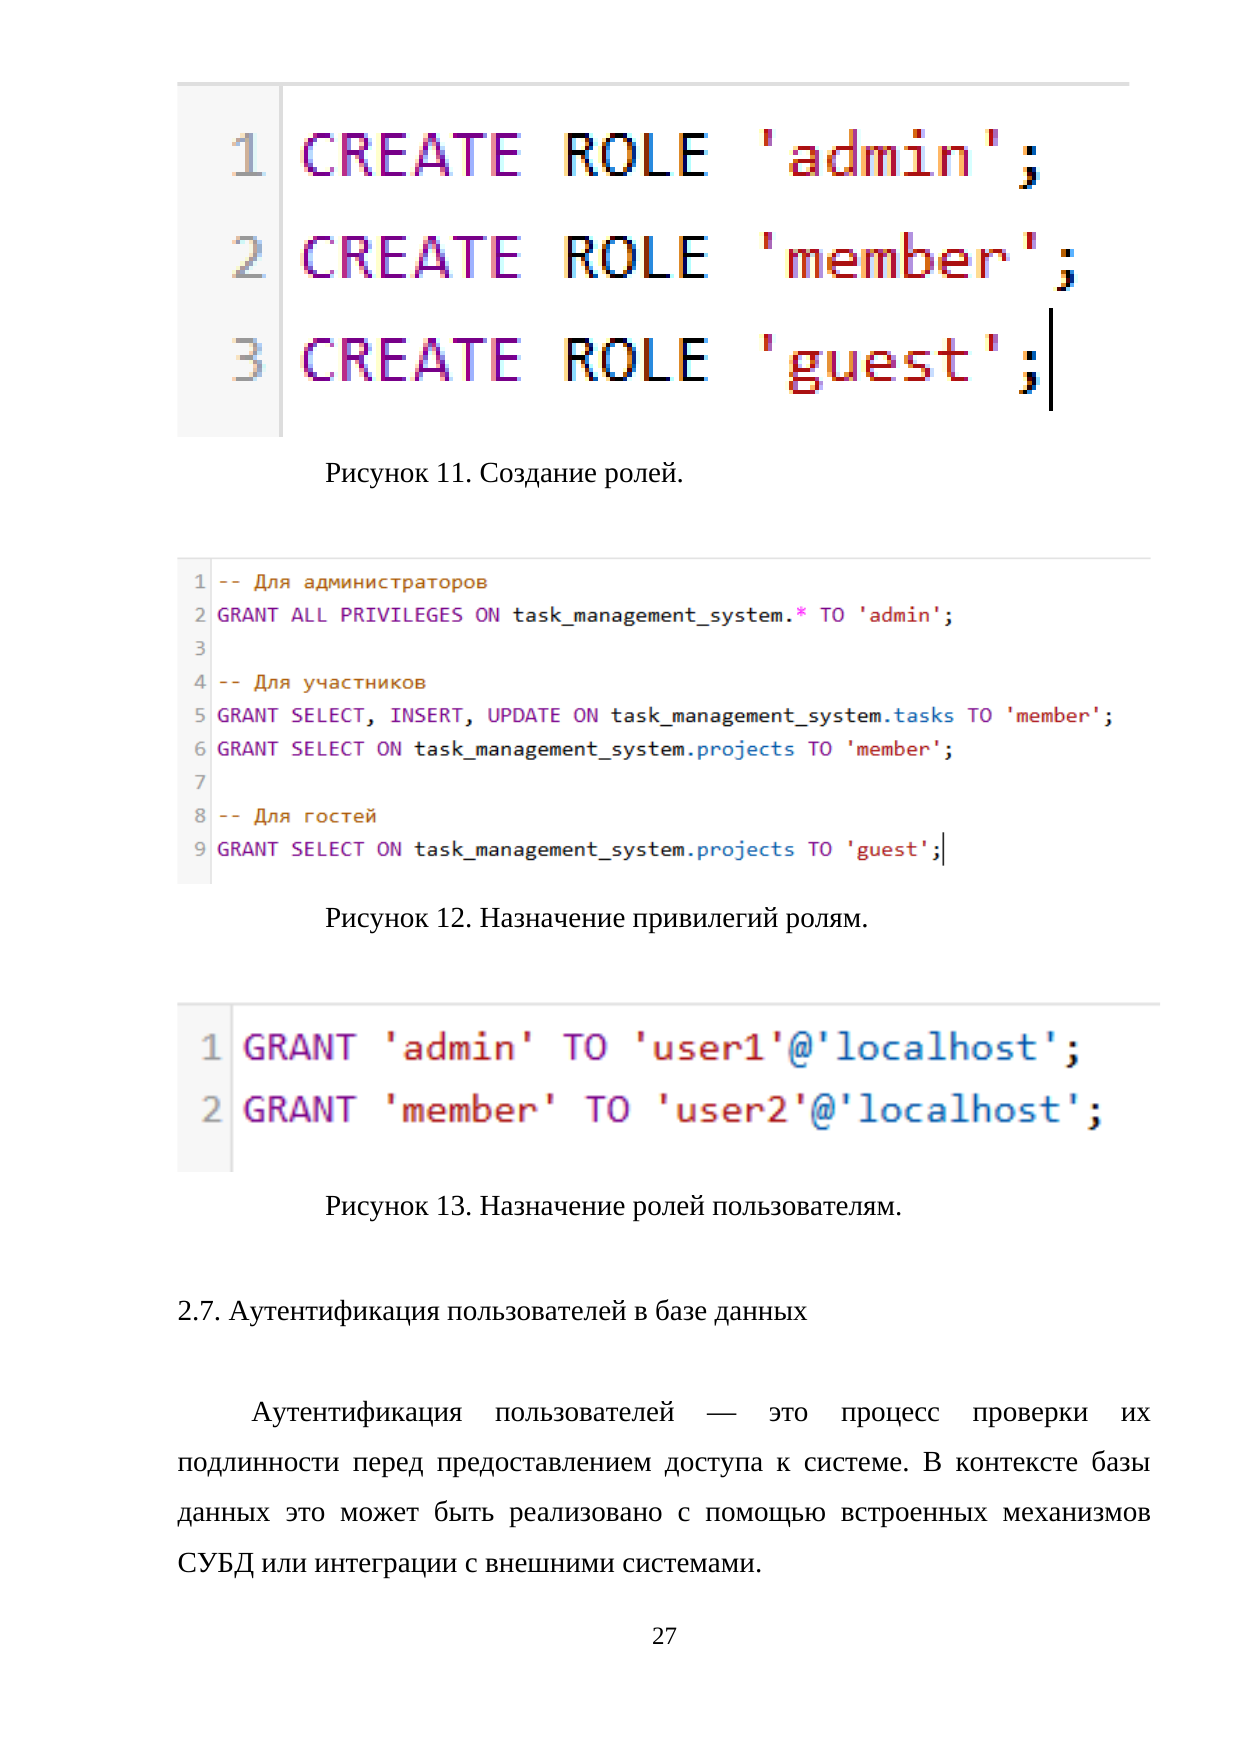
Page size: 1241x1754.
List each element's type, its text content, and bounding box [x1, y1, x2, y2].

text Рисунок 12. Назначение привилегий ролям. [177, 556, 1152, 934]
text Аутентификация пользователей — это процесс проверки их подлинности перед предоставлением доступа к системе. В контексте базы данных это может быть реализовано с помощью встроенных механизмов СУБД или интеграции с внешними системами. [177, 1394, 1152, 1578]
subtitle 2.7. Аутентификация пользователей в базе данных [177, 1293, 1152, 1327]
text Рисунок 11. Создание ролей. [325, 455, 1152, 488]
text Рисунок 13. Назначение ролей пользователям. [177, 1172, 1152, 1222]
